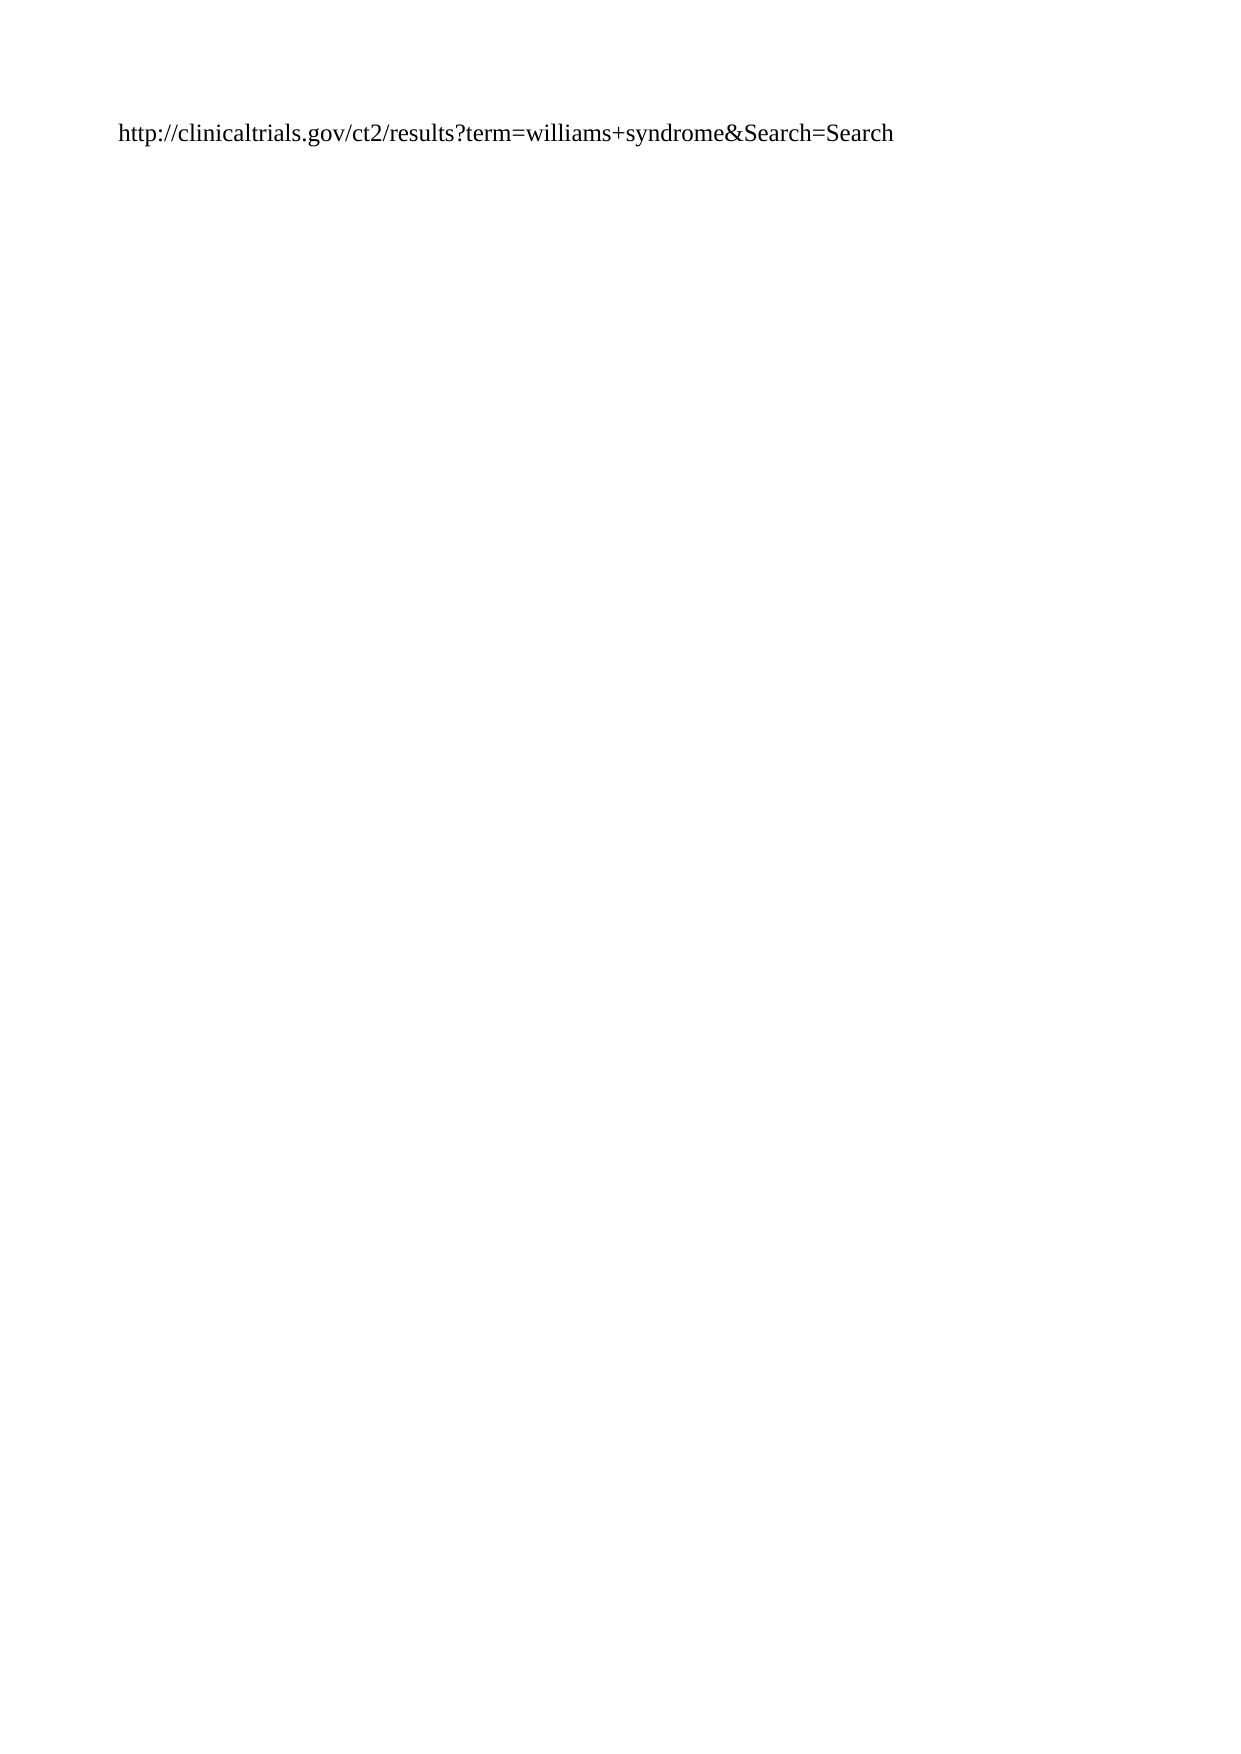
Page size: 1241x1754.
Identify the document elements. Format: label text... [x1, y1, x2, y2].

text http://clinicaltrials.gov/ct2/results?term=williams+syndrome&Search=Search [118, 118, 1122, 147]
